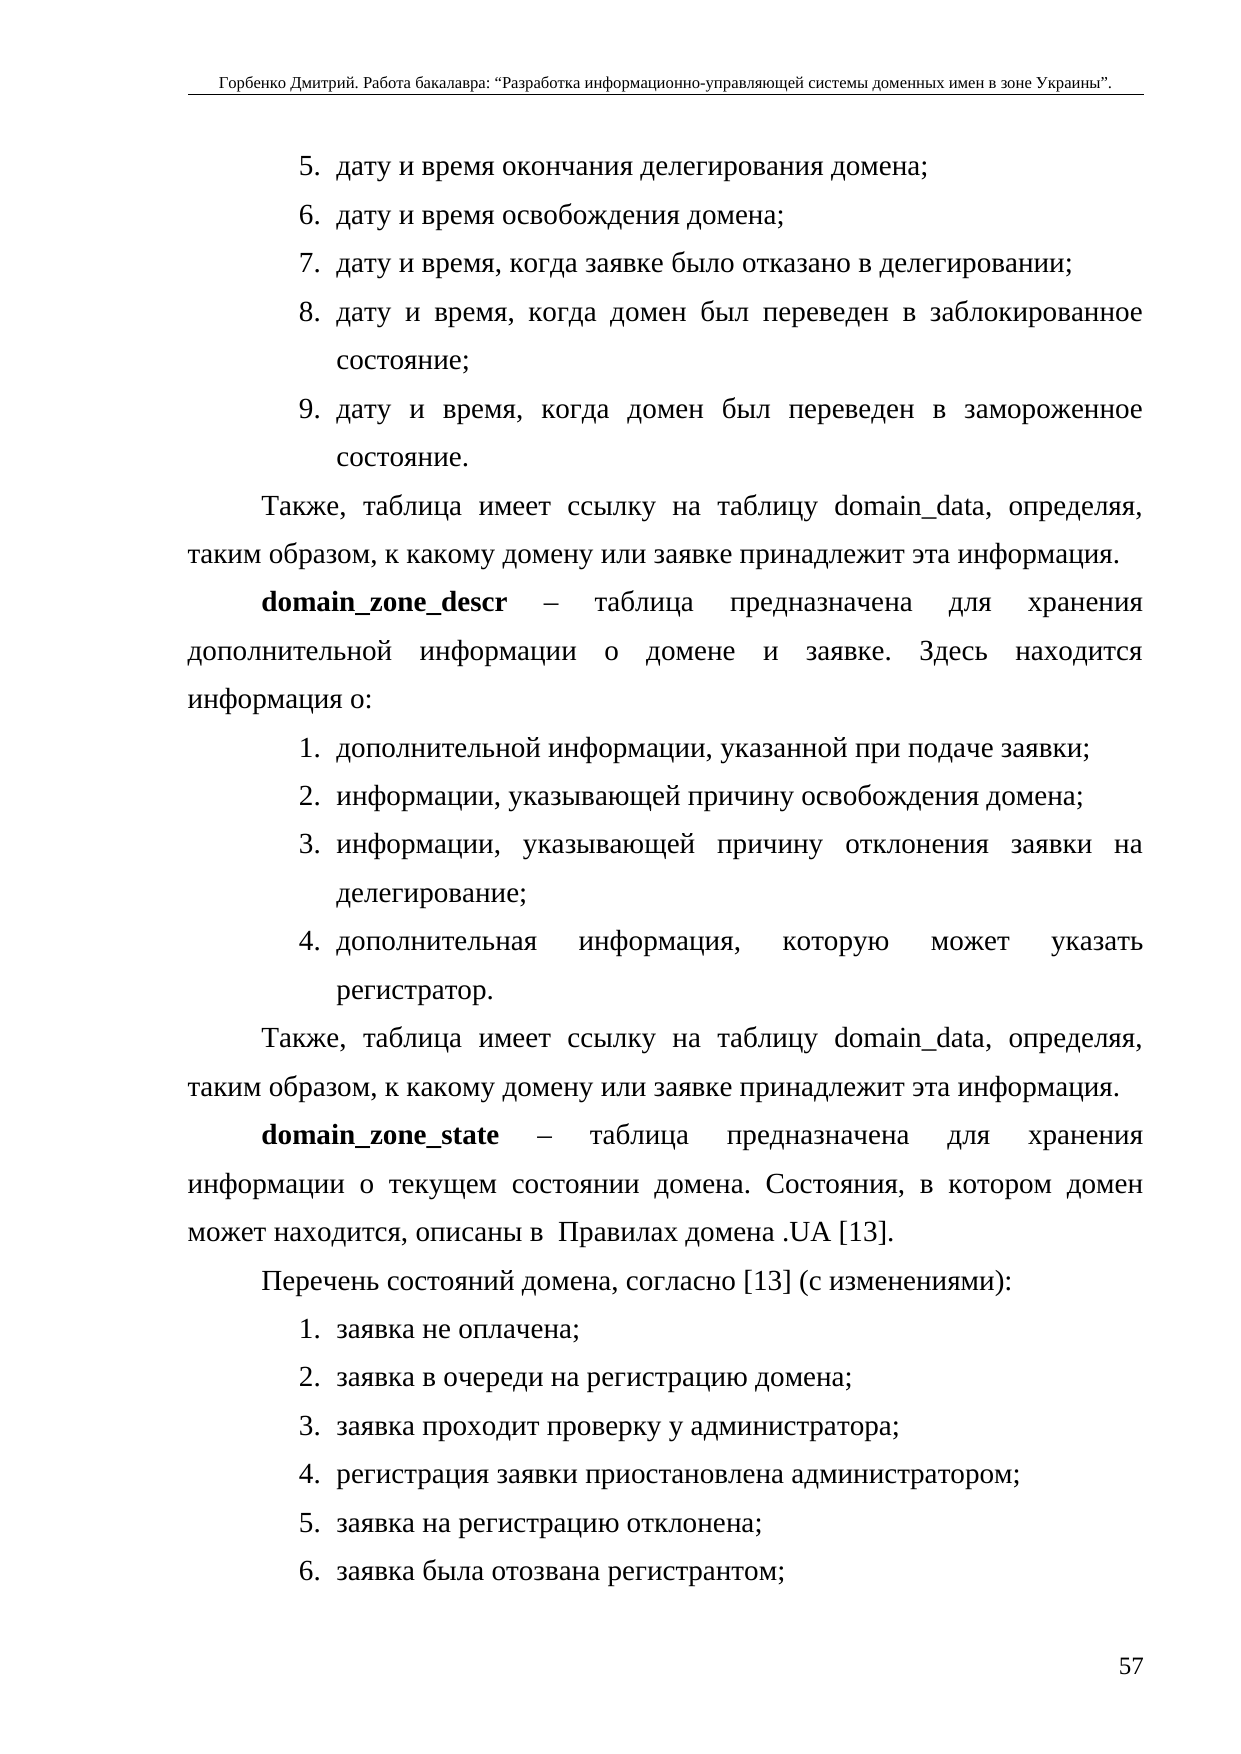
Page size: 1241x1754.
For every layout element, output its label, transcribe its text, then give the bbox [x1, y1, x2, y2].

list заявка была отозвана регистрантом; [299, 1554, 1144, 1587]
list заявка не оплачена; [299, 1312, 1144, 1344]
list информации, указывающей причину освобождения домена; [299, 779, 1144, 812]
list заявка проходит проверку у администратора; [299, 1409, 1144, 1441]
list дату и время, когда домен был переведен в замороженное состояние. [299, 392, 1144, 473]
text Перечень состояний домена, согласно [13] (с изменениями): [187, 1264, 1144, 1296]
list дату и время, когда домен был переведен в заблокированное состояние; [299, 295, 1144, 376]
list дату и время, когда заявке было отказано в делегировании; [299, 247, 1144, 279]
list дополнительной информации, указанной при подаче заявки; [299, 731, 1144, 763]
list информации, указывающей причину отклонения заявки на делегирование; [299, 828, 1144, 909]
list заявка на регистрацию отклонена; [299, 1506, 1144, 1538]
text domain_zone_descr – таблица предназначена для хранения дополнительной информации о домене и заявке. Здесь находится информация о: [187, 586, 1144, 715]
text domain_zone_state – таблица предназначена для хранения информации о текущем состоянии домена. Состояния, в котором домен может находится, описаны в Правилах домена .UA [13]. [187, 1118, 1144, 1248]
text Также, таблица имеет ссылку на таблицу domain_data, определяя, таким образом, к какому домену или заявке принадлежит эта информация. [187, 1022, 1144, 1102]
list регистрация заявки приостановлена администратором; [299, 1458, 1144, 1490]
list заявка в очереди на регистрацию домена; [299, 1361, 1144, 1393]
list дополнительная информация, которую может указать регистратор. [299, 925, 1144, 1006]
text Также, таблица имеет ссылку на таблицу domain_data, определяя, таким образом, к какому домену или заявке принадлежит эта информация. [187, 489, 1144, 569]
list дату и время освобождения домена; [299, 198, 1144, 231]
list дату и время окончания делегирования домена; [299, 150, 1144, 182]
